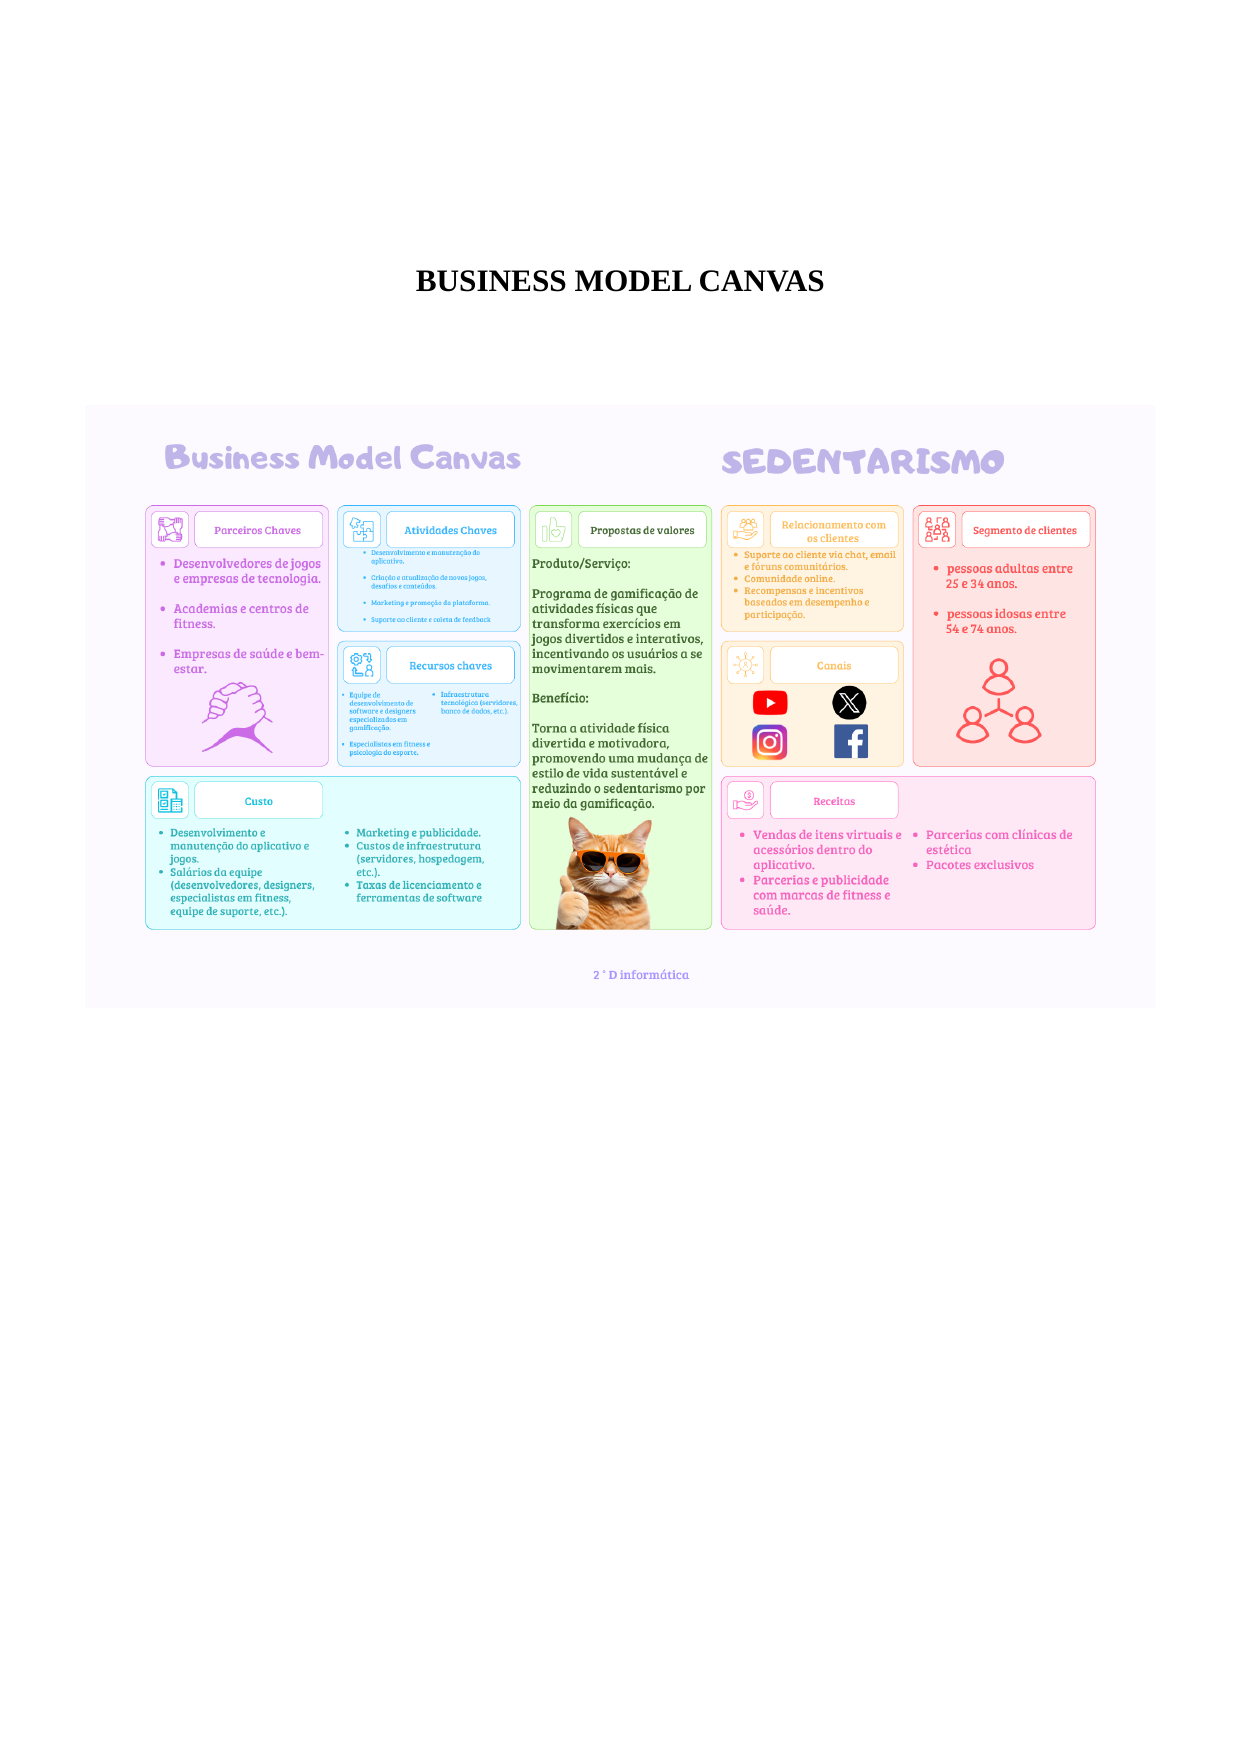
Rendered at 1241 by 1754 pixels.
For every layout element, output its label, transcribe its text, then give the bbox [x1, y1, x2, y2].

text BUSINESS MODEL CANVAS [118, 262, 1122, 298]
picture [85, 405, 1156, 1008]
